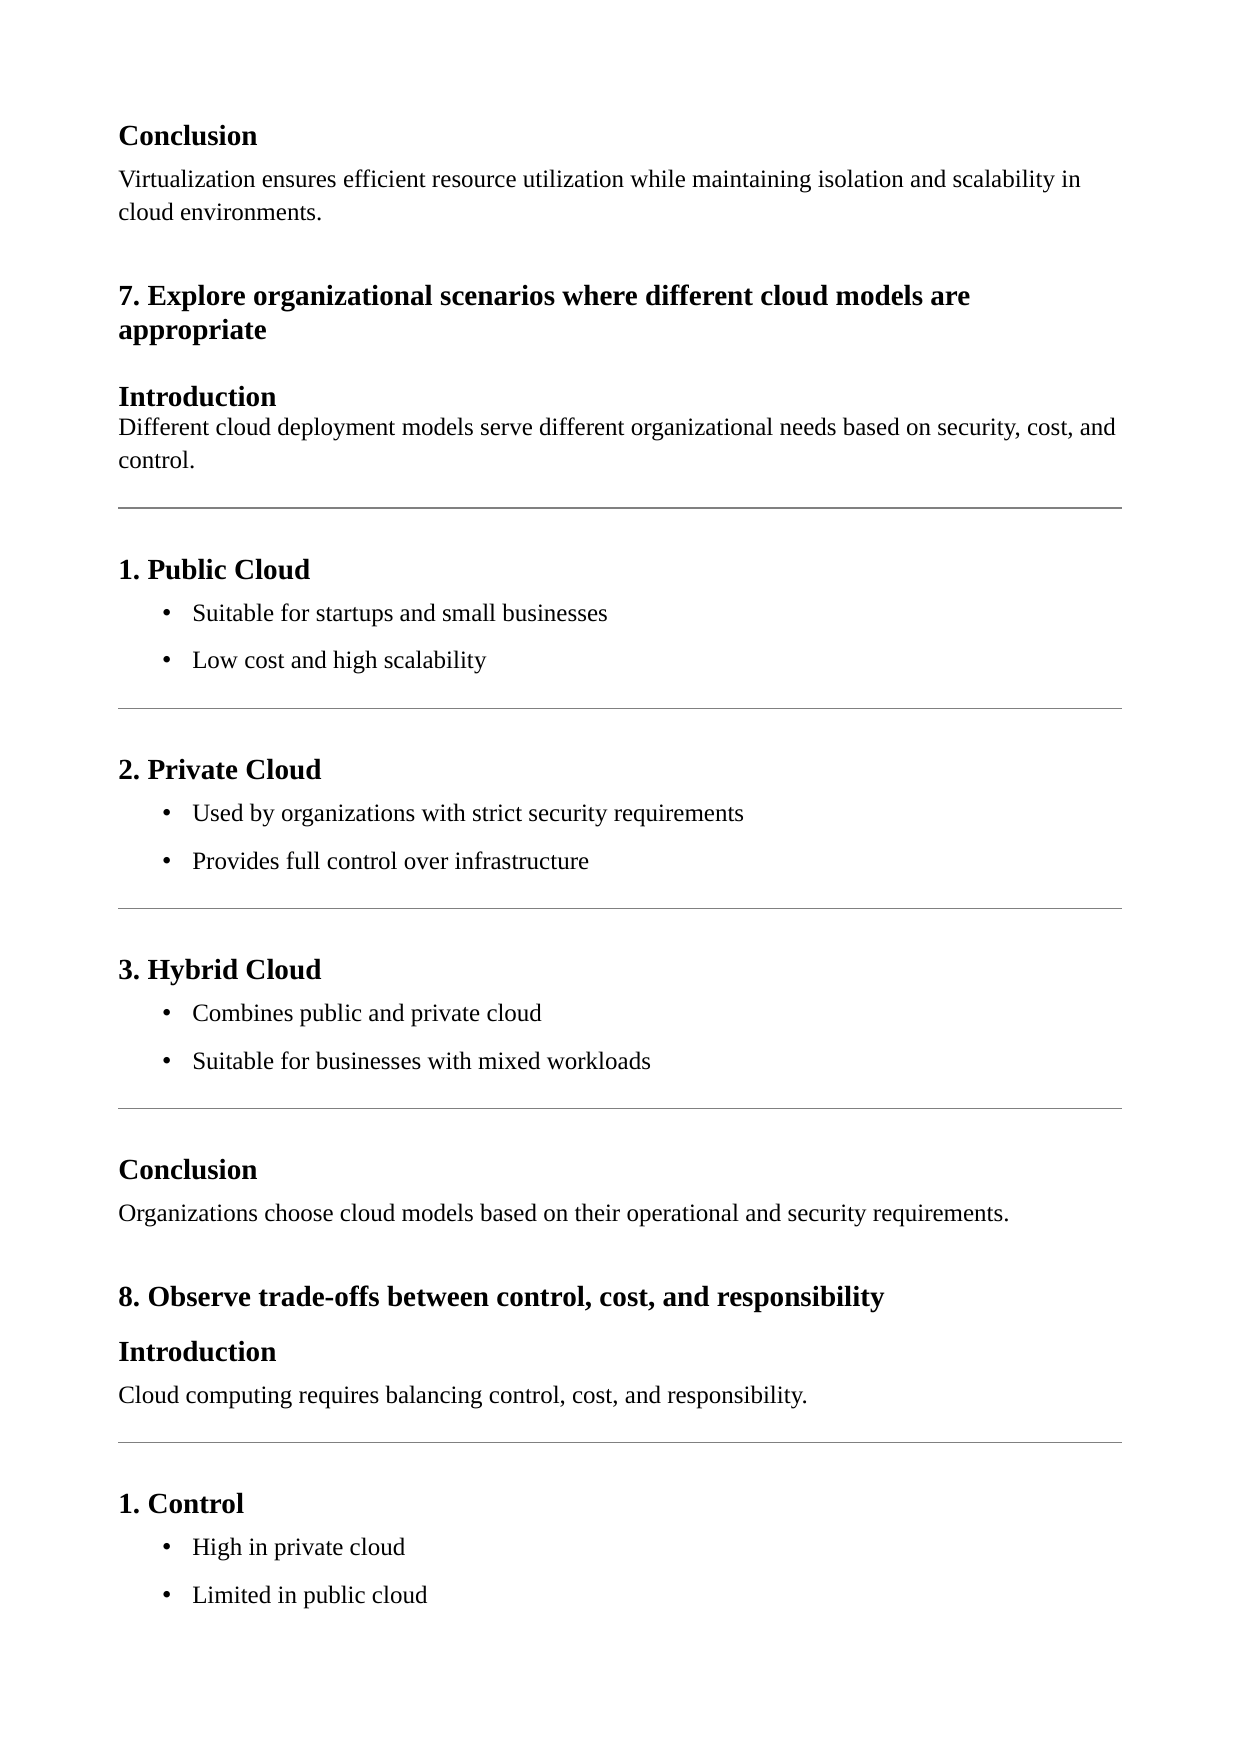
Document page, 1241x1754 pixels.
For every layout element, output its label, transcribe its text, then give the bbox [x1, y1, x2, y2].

list High in private cloud [162, 1532, 1122, 1561]
text 8. Observe trade-offs between control, cost, and responsibility [118, 1279, 1122, 1313]
list Combines public and private cloud [162, 998, 1122, 1027]
text Cloud computing requires balancing control, cost, and responsibility. [118, 1380, 1122, 1409]
list Suitable for businesses with mixed workloads [162, 1046, 1122, 1074]
subtitle 1. Public Cloud [118, 552, 1122, 586]
list Used by organizations with strict security requirements [162, 798, 1122, 827]
list Suitable for startups and small businesses [162, 598, 1122, 627]
list Low cost and high scalability [162, 646, 1122, 674]
list Limited in public cloud [162, 1580, 1122, 1609]
subtitle Conclusion [118, 1152, 1122, 1186]
subtitle 1. Control [118, 1486, 1122, 1520]
list Provides full control over infrastructure [162, 846, 1122, 874]
text Different cloud deployment models serve different organizational needs based on security, cost, and control. [118, 412, 1122, 474]
text appropriate [118, 312, 1122, 345]
text Organizations choose cloud models based on their operational and security requirements. [118, 1198, 1122, 1227]
text Introduction [118, 379, 1122, 412]
subtitle Conclusion [118, 118, 1122, 152]
text 7. Explore organizational scenarios where different cloud models are [118, 278, 1122, 312]
subtitle Introduction [118, 1334, 1122, 1367]
text Virtualization ensures efficient resource utilization while maintaining isolation and scalability in cloud environments. [118, 164, 1122, 226]
subtitle 3. Hybrid Cloud [118, 952, 1122, 986]
subtitle 2. Private Cloud [118, 752, 1122, 786]
